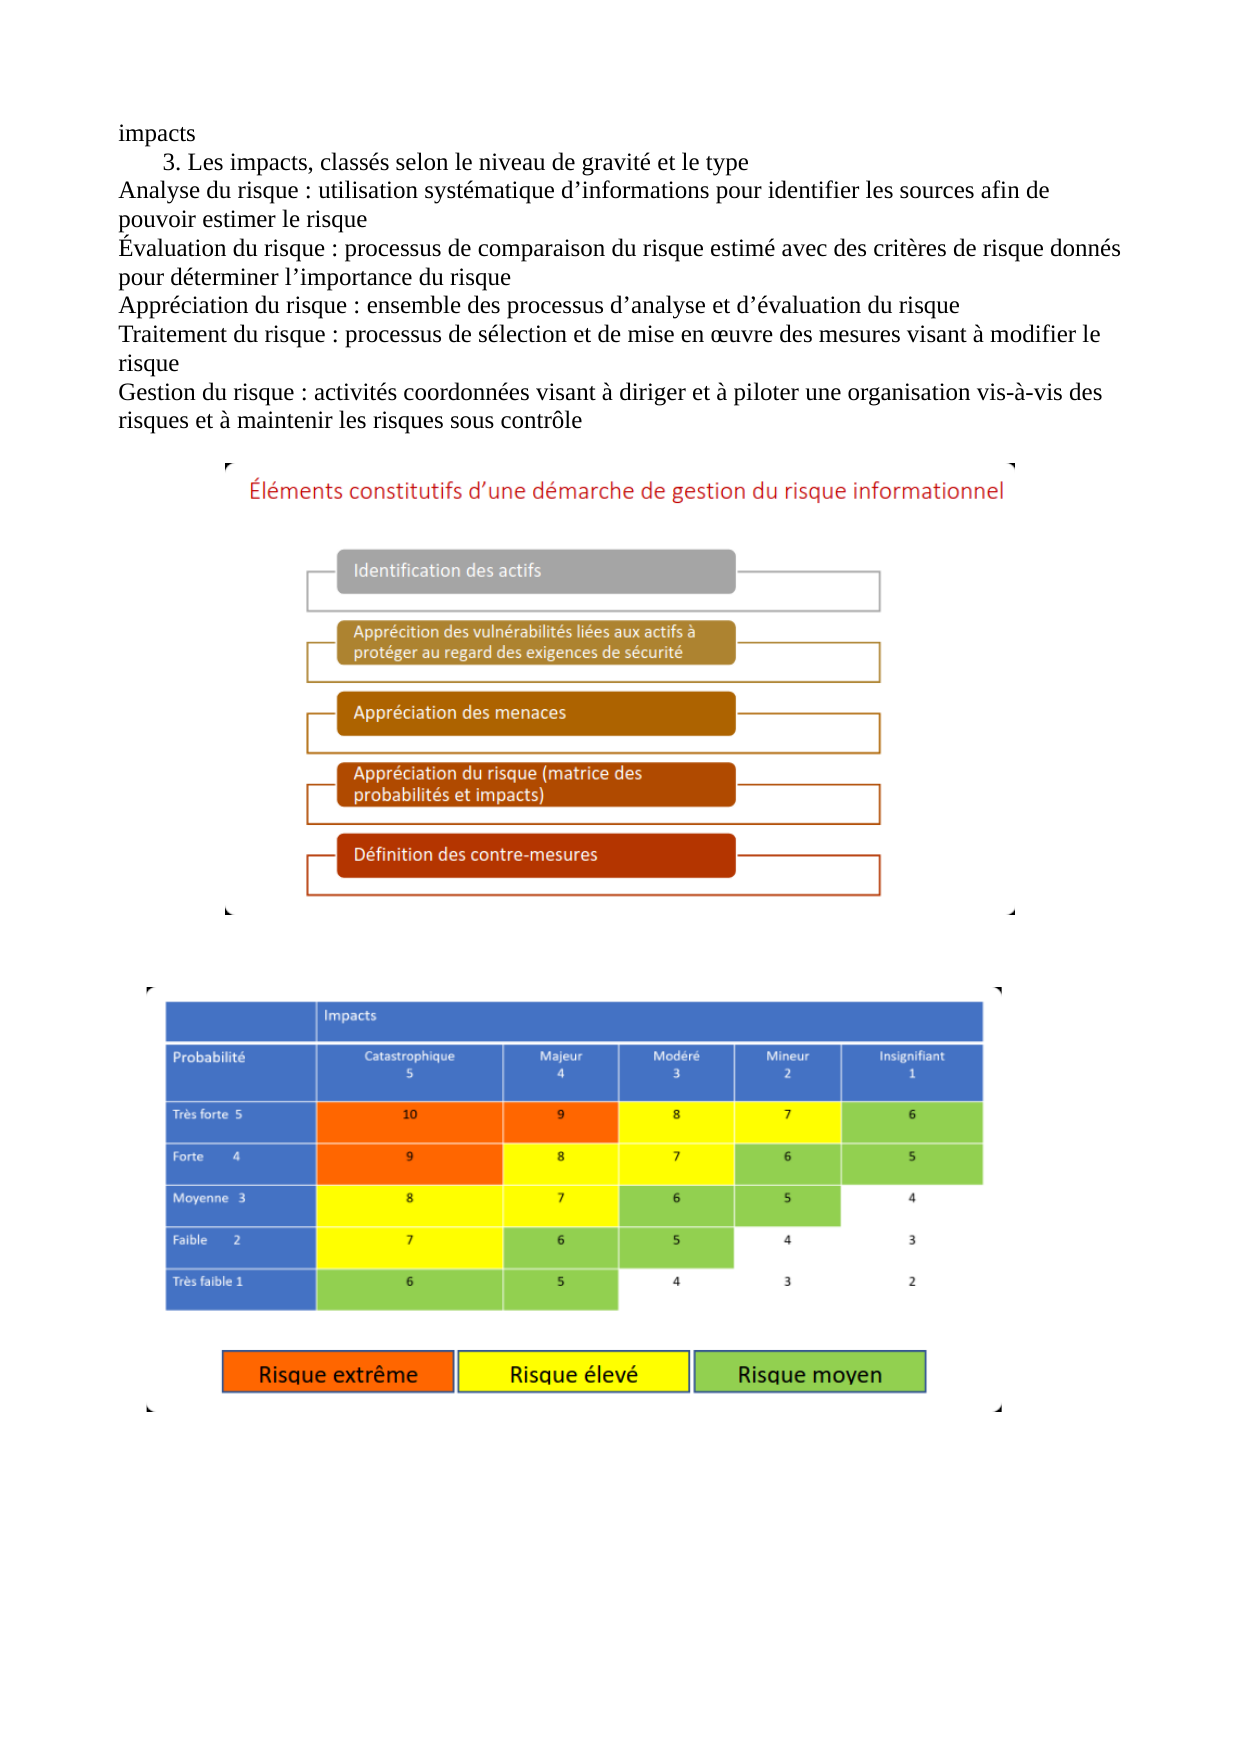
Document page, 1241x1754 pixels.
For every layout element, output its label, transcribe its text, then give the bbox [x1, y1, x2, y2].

text Gestion du risque : activités coordonnées visant à diriger et à piloter une organisation vis-à-vis des risques et à maintenir les risques sous contrôle [118, 377, 1122, 434]
text 3. Les impacts, classés selon le niveau de gravité et le type [118, 147, 1122, 176]
text Évaluation du risque : processus de comparaison du risque estimé avec des critères de risque donnés pour déterminer l’importance du risque [118, 233, 1122, 291]
picture [225, 463, 1015, 915]
text Traitement du risque : processus de sélection et de mise en œuvre des mesures visant à modifier le risque [118, 319, 1122, 377]
text impacts [118, 118, 1122, 147]
picture [146, 987, 1002, 1412]
text Analyse du risque : utilisation systématique d’informations pour identifier les sources afin de pouvoir estimer le risque [118, 176, 1122, 233]
text Appréciation du risque : ensemble des processus d’analyse et d’évaluation du risque [118, 291, 1122, 319]
